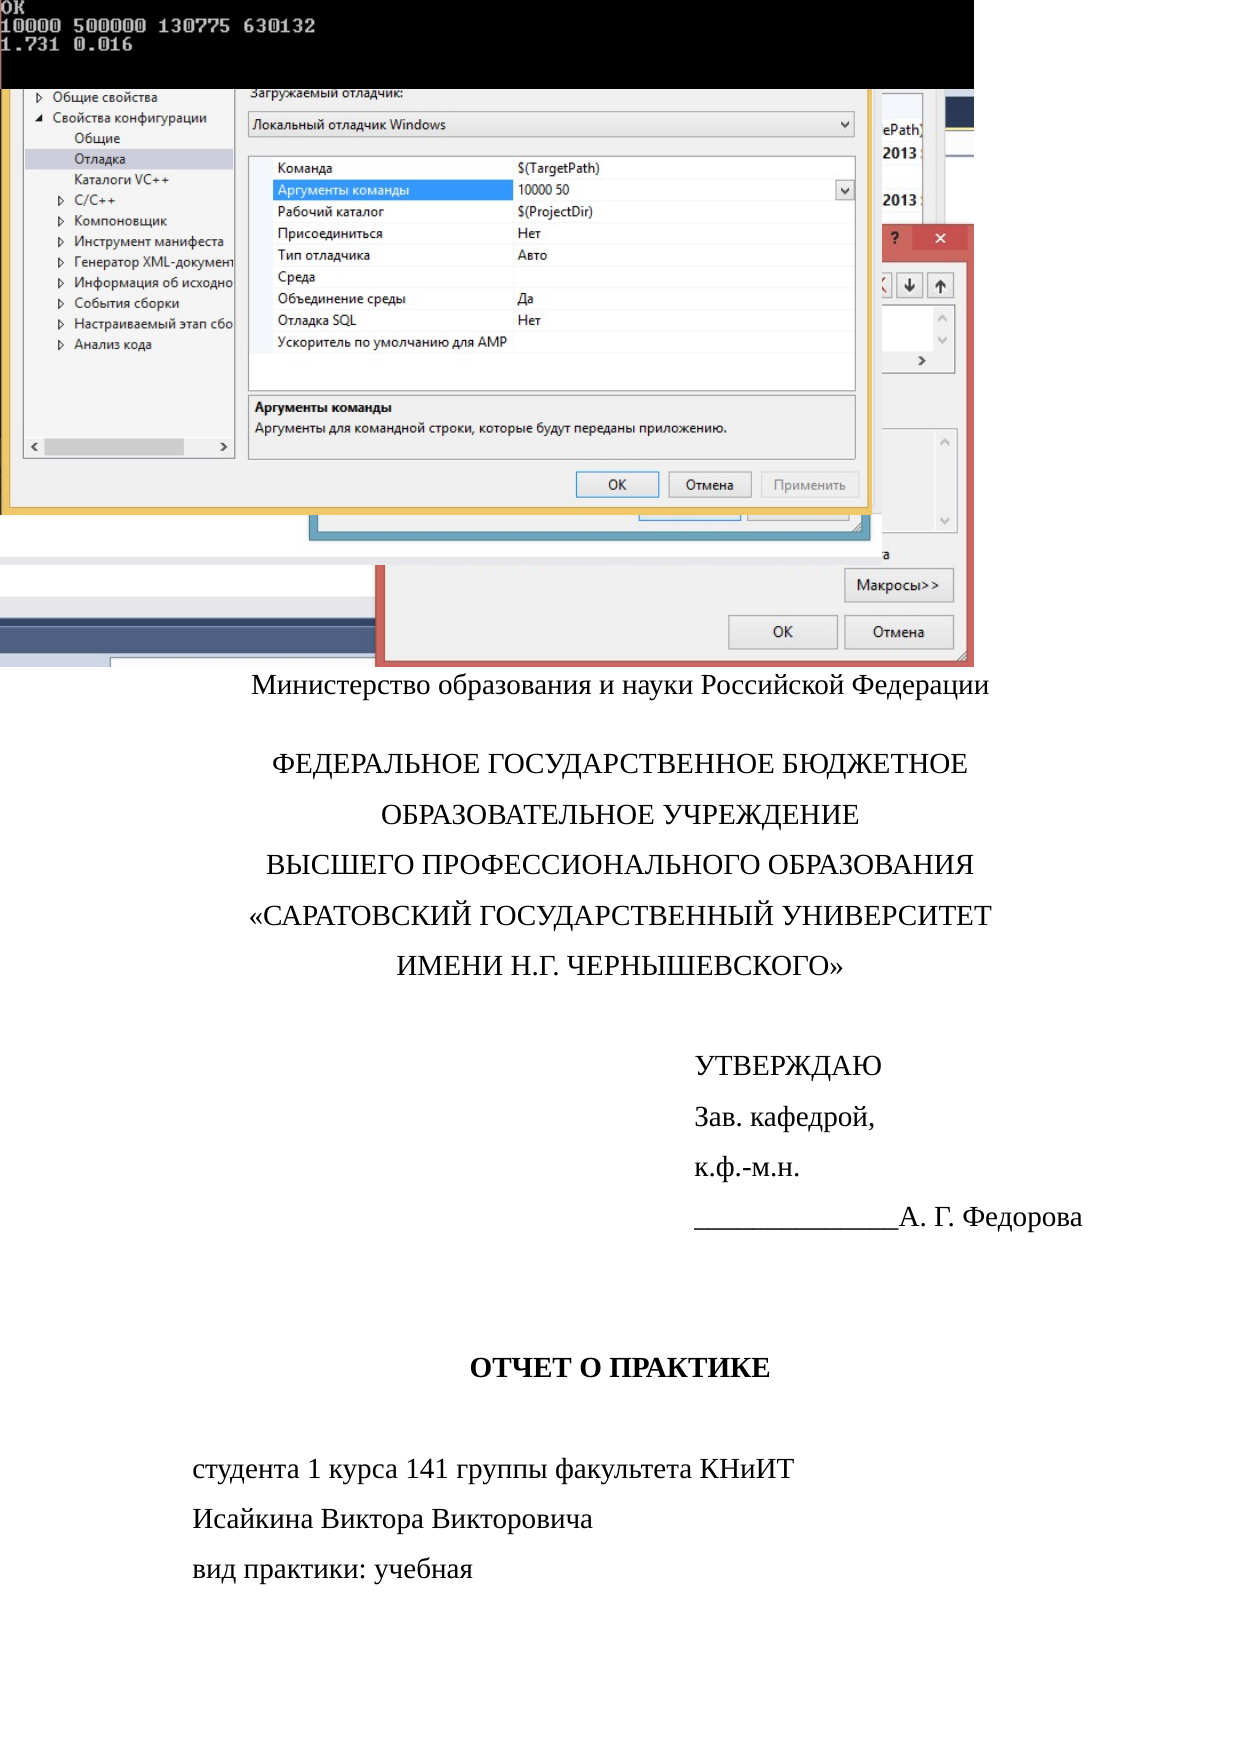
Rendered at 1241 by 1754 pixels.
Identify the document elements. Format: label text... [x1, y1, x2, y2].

text ВЫСШЕГО ПРОФЕССИОНАЛЬНОГО ОБРАЗОВАНИЯ [118, 847, 1122, 881]
text вид практики: учебная [118, 1552, 1122, 1585]
text Зав. кафедрой, [694, 1099, 1122, 1132]
text к.ф.-м.н. [694, 1149, 1122, 1183]
text студента 1 курса 141 группы факультета КНиИТ [118, 1451, 1122, 1484]
text Исайкина Виктора Викторовича [118, 1501, 1122, 1535]
text ______________А. Г. Федорова [694, 1199, 1122, 1233]
text «САРАТОВСКИЙ ГОСУДАРСТВЕННЫЙ УНИВЕРСИТЕТ [118, 898, 1122, 931]
text УТВЕРЖДАЮ [694, 1048, 1122, 1082]
picture [0, 0, 974, 667]
text ИМЕНИ Н.Г. ЧЕРНЫШЕВСКОГО» [118, 948, 1122, 981]
text ФЕДЕРАЛЬНОЕ ГОСУДАРСТВЕННОЕ БЮДЖЕТНОЕ [118, 747, 1122, 780]
text Министерство образования и науки Российской Федерации [118, 118, 1122, 701]
text ОБРАЗОВАТЕЛЬНОЕ УЧРЕЖДЕНИЕ [118, 797, 1122, 831]
text ОТЧЕТ О ПРАКТИКЕ [118, 1350, 1122, 1384]
